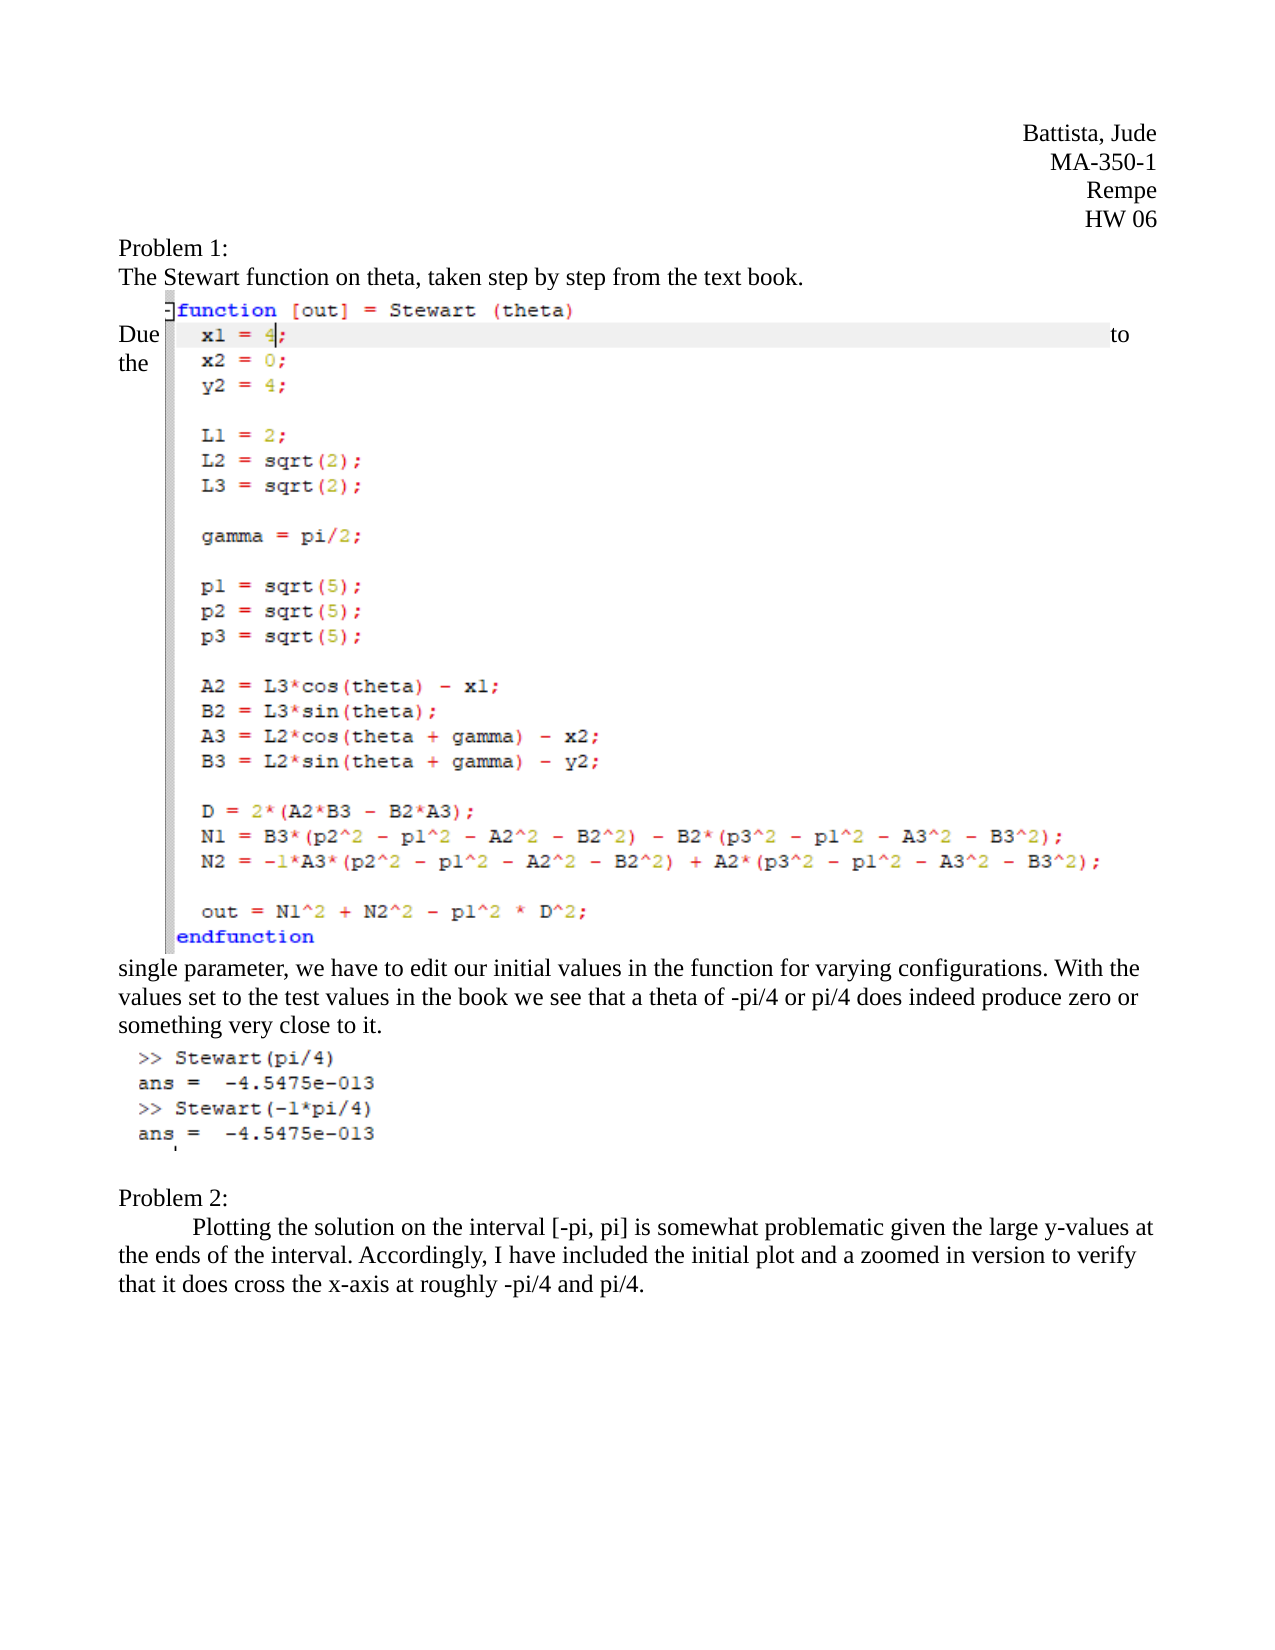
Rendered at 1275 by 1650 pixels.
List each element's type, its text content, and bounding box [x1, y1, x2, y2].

text Problem 1: [118, 233, 1157, 262]
text Battista, Jude [118, 118, 1157, 147]
text Due to the single parameter, we have to edit our initial values in the function for varying configurations. With the values set to the test values in the book we see that a theta of -pi/4 or pi/4 does indeed produce zero or something very close to it. [118, 319, 1157, 1039]
text Plotting the solution on the interval [-pi, pi] is somewhat problematic given the large y-values at the ends of the interval. Accordingly, I have included the initial plot and a zoomed in version to verify that it does cross the x-axis at roughly -pi/4 and pi/4. [118, 1212, 1157, 1298]
text Rempe [118, 176, 1157, 204]
text Problem 2: [118, 1183, 1157, 1212]
text HW 06 [118, 204, 1157, 233]
text MA-350-1 [118, 147, 1157, 176]
text The Stewart function on theta, taken step by step from the text book. [118, 262, 1157, 291]
